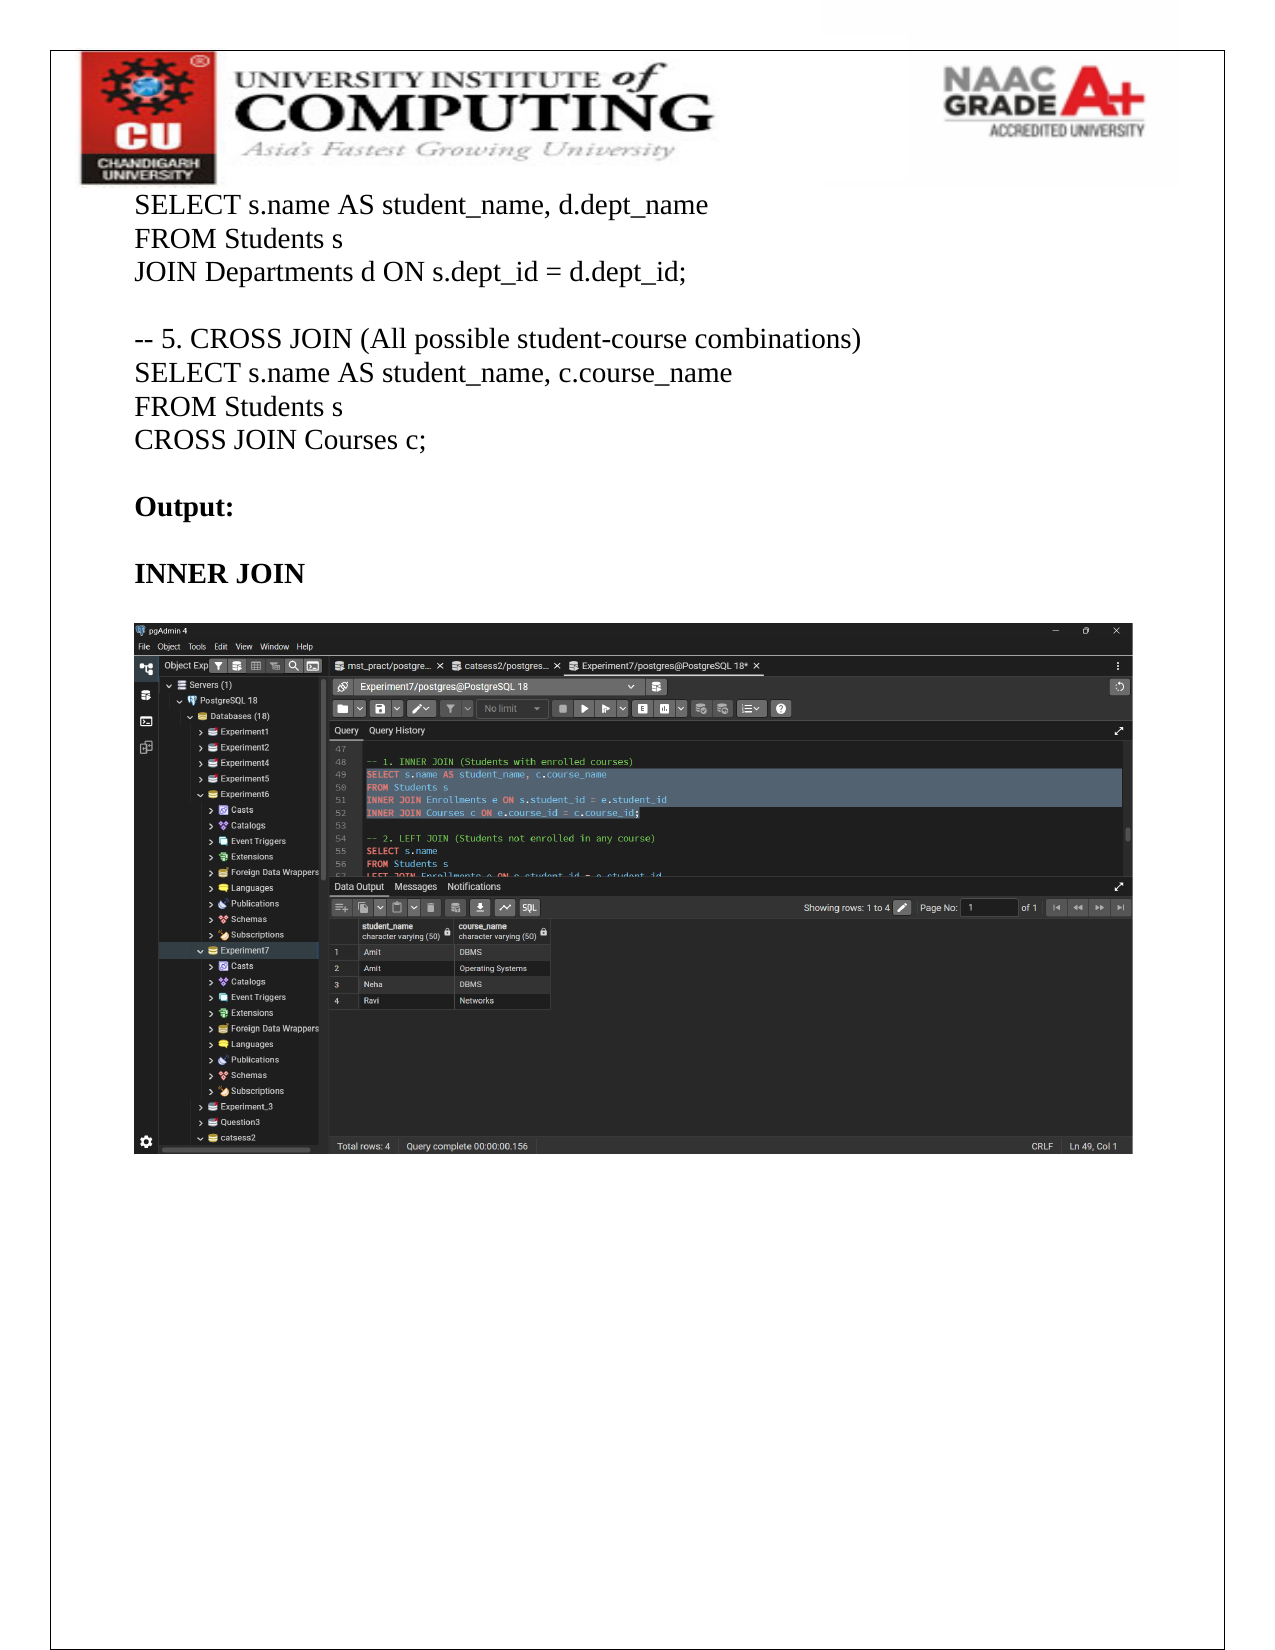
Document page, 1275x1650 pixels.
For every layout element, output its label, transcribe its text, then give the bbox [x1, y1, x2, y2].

text FROM Students s [134, 389, 1200, 422]
text CROSS JOIN Courses c; [134, 422, 1200, 456]
picture [75, 0, 1181, 50]
text Output: [134, 489, 1200, 523]
picture [134, 623, 1133, 1154]
text FROM Students s [134, 221, 1200, 254]
picture [75, 51, 1181, 188]
text -- 5. CROSS JOIN (All possible student-course combinations) [134, 322, 1200, 355]
text INNER JOIN [134, 556, 1200, 590]
text SELECT s.name AS student_name, c.course_name [134, 355, 1200, 389]
text SELECT s.name AS student_name, d.dept_name [134, 187, 1200, 221]
text JOIN Departments d ON s.dept_id = d.dept_id; [134, 254, 1200, 288]
